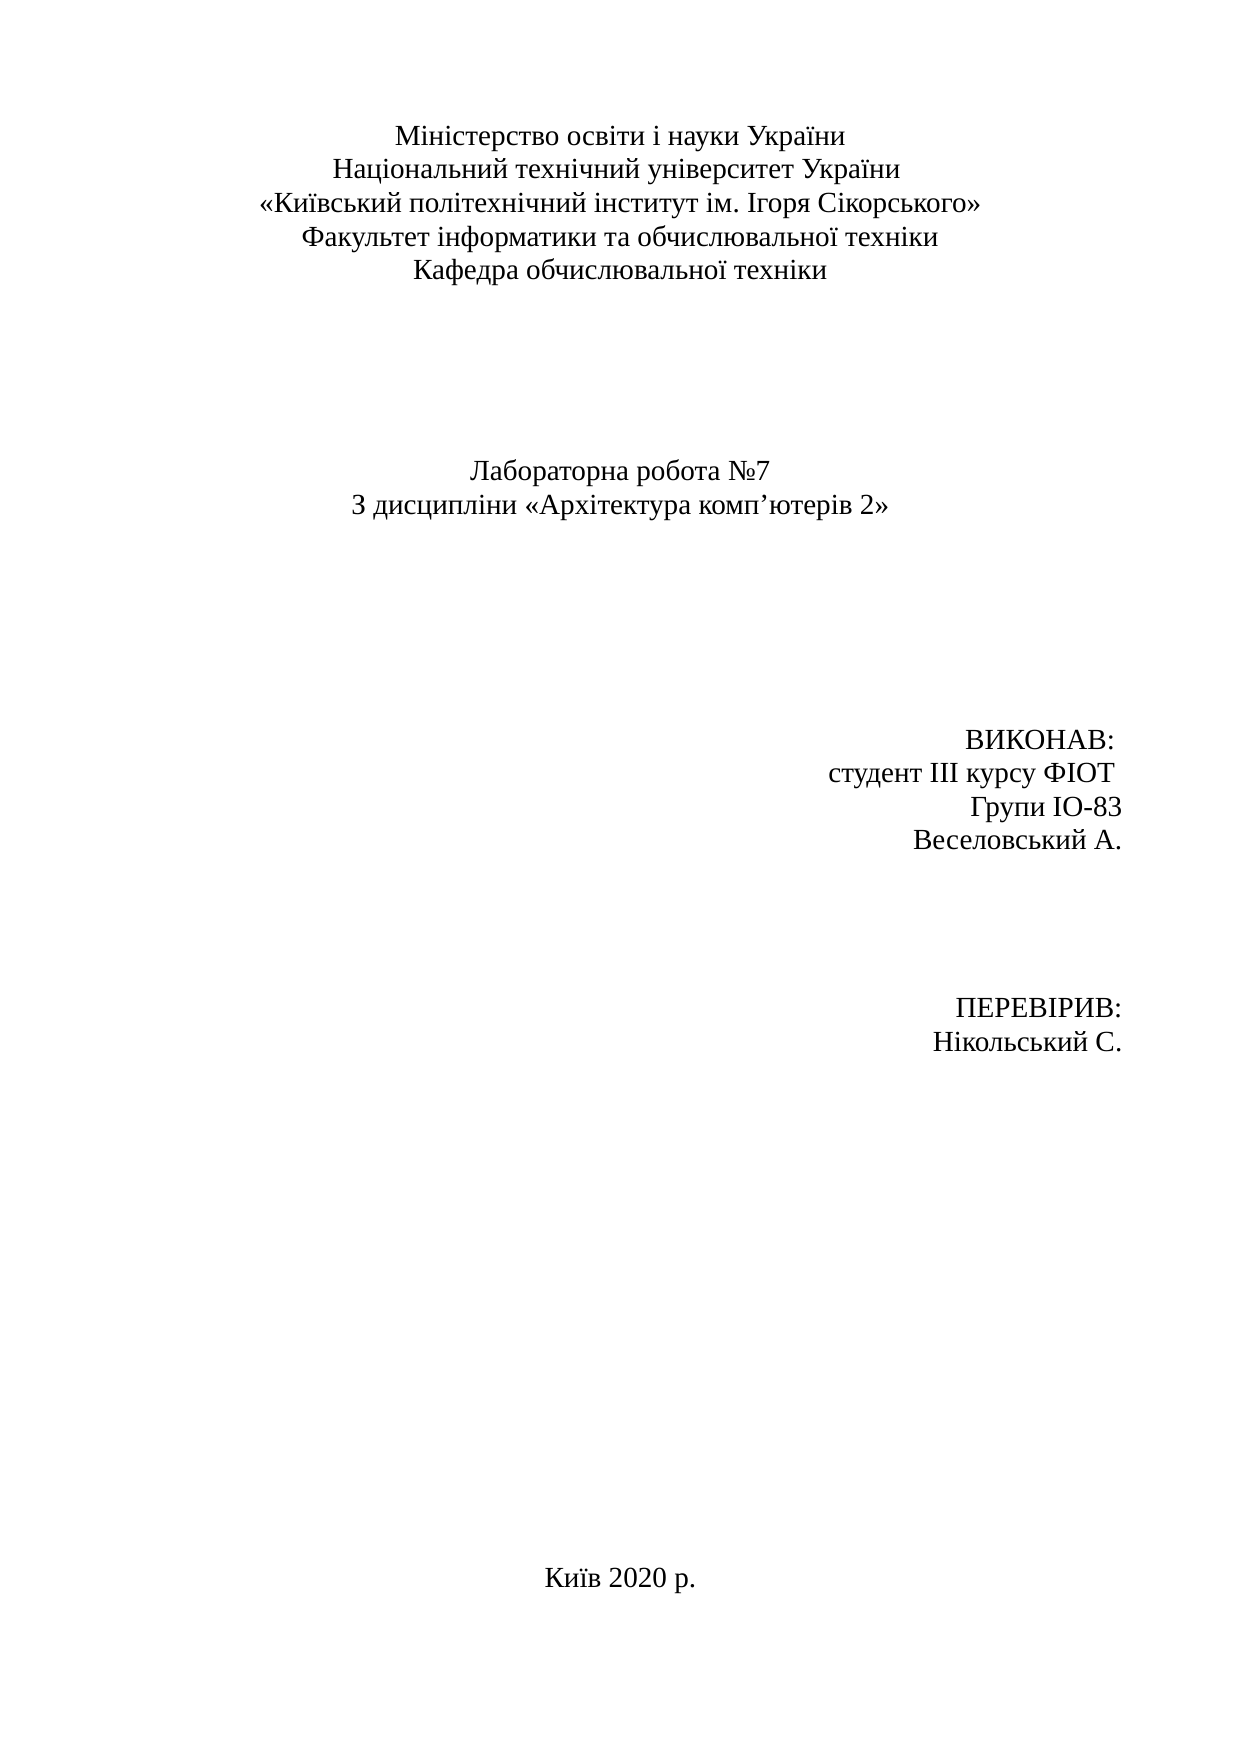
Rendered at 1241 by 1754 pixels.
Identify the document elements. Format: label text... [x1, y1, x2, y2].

text ВИКОНАВ: [118, 722, 1122, 755]
text Лабораторна робота №7 [118, 453, 1122, 487]
text З дисципліни «Архітектура компʼютерів 2» [118, 487, 1122, 521]
text Веселовський А. [118, 822, 1122, 856]
text Нікольський С. [118, 1024, 1122, 1057]
text Факультет інформатики та обчислювальної техніки [118, 219, 1122, 252]
text ПЕРЕВІРИВ: [118, 990, 1122, 1024]
text Київ 2020 р. [118, 1560, 1122, 1594]
text «Київський політехнічний інститут ім. Ігоря Сікорського» [118, 185, 1122, 219]
text Групи ІО-83 [118, 789, 1122, 822]
text Кафедра обчислювальної техніки [118, 252, 1122, 286]
text Міністерство освіти і науки України [118, 118, 1122, 152]
text студент ІІІ курсу ФІОТ [118, 755, 1122, 789]
text Національний технічний університет України [118, 152, 1122, 185]
